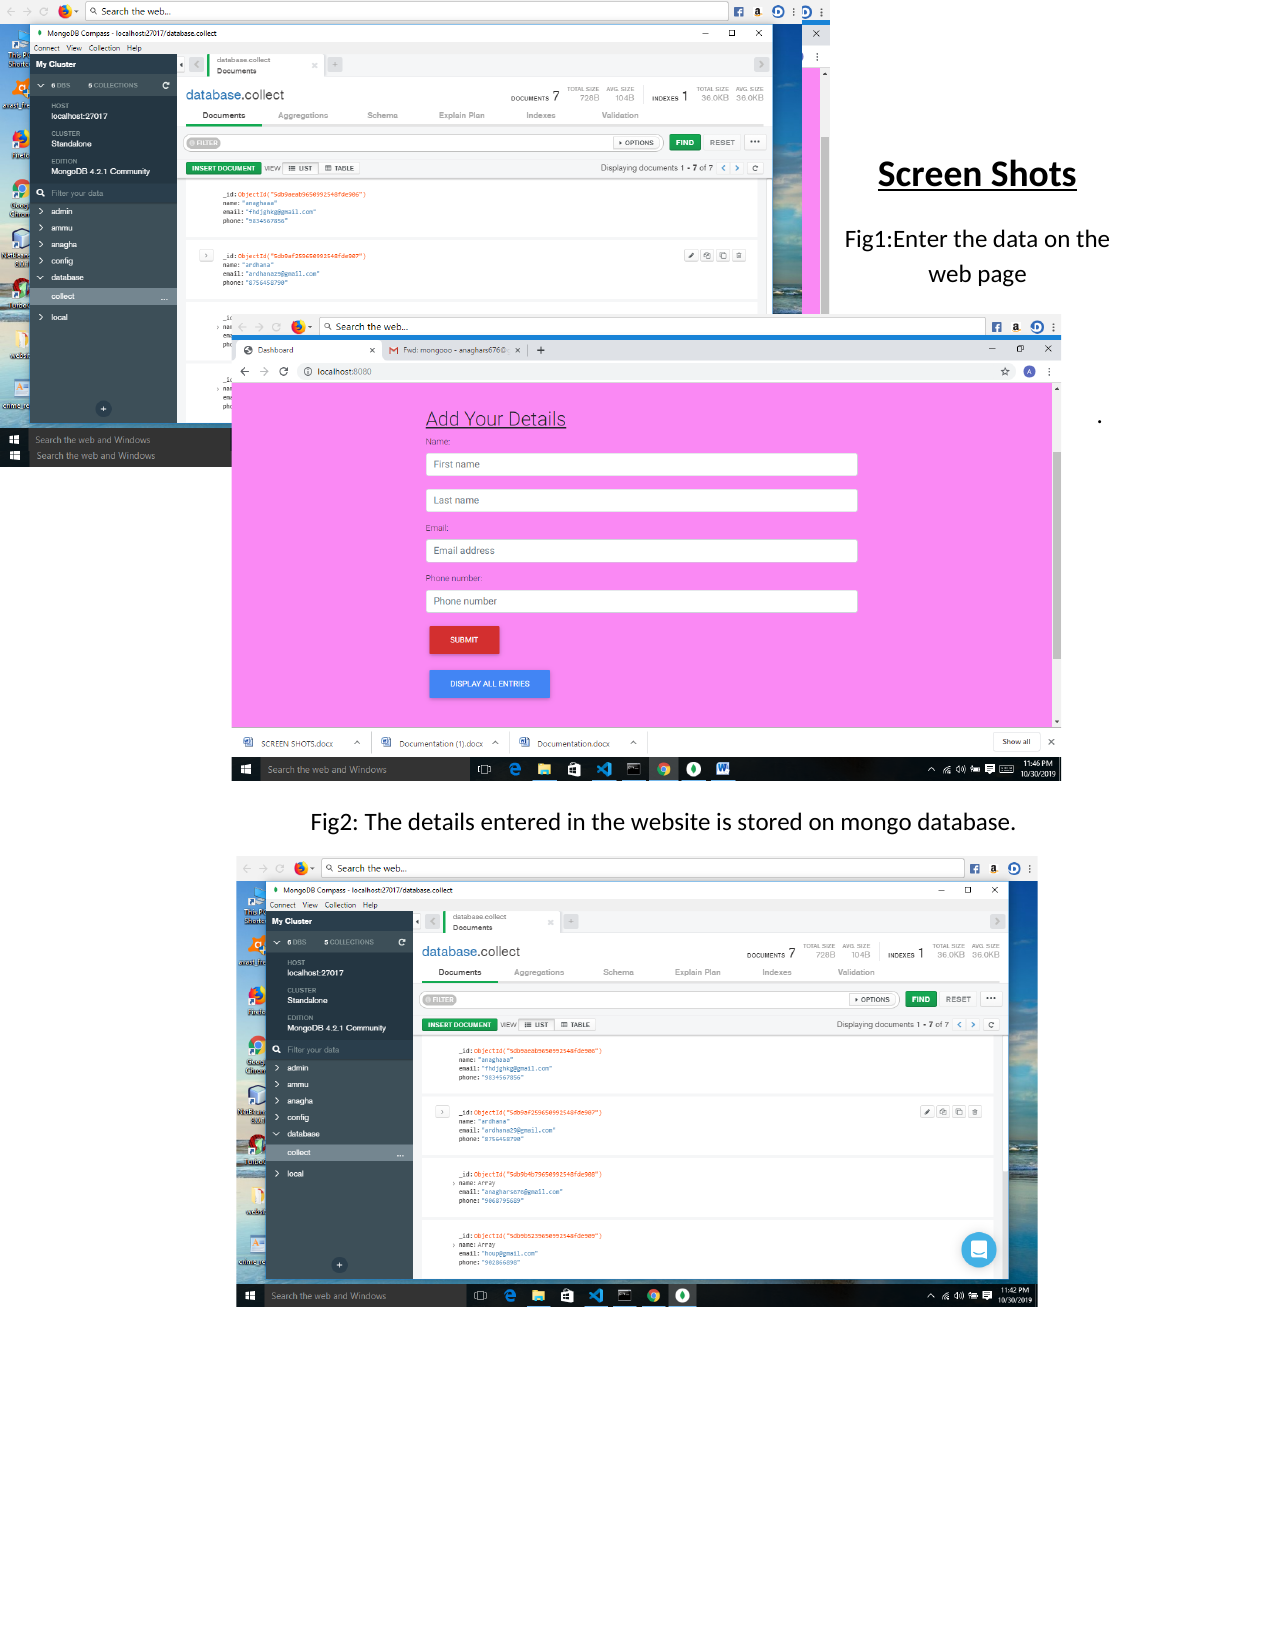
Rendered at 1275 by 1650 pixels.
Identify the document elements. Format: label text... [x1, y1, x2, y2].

text Fig2: The details entered in the website is stored on mongo database. [150, 806, 1125, 836]
picture [0, 0, 1062, 781]
text Fig1:Enter the data on the web page [830, 223, 1125, 289]
picture [236, 856, 1038, 1307]
text . [1062, 399, 1125, 430]
text Screen Shots [830, 150, 1125, 196]
